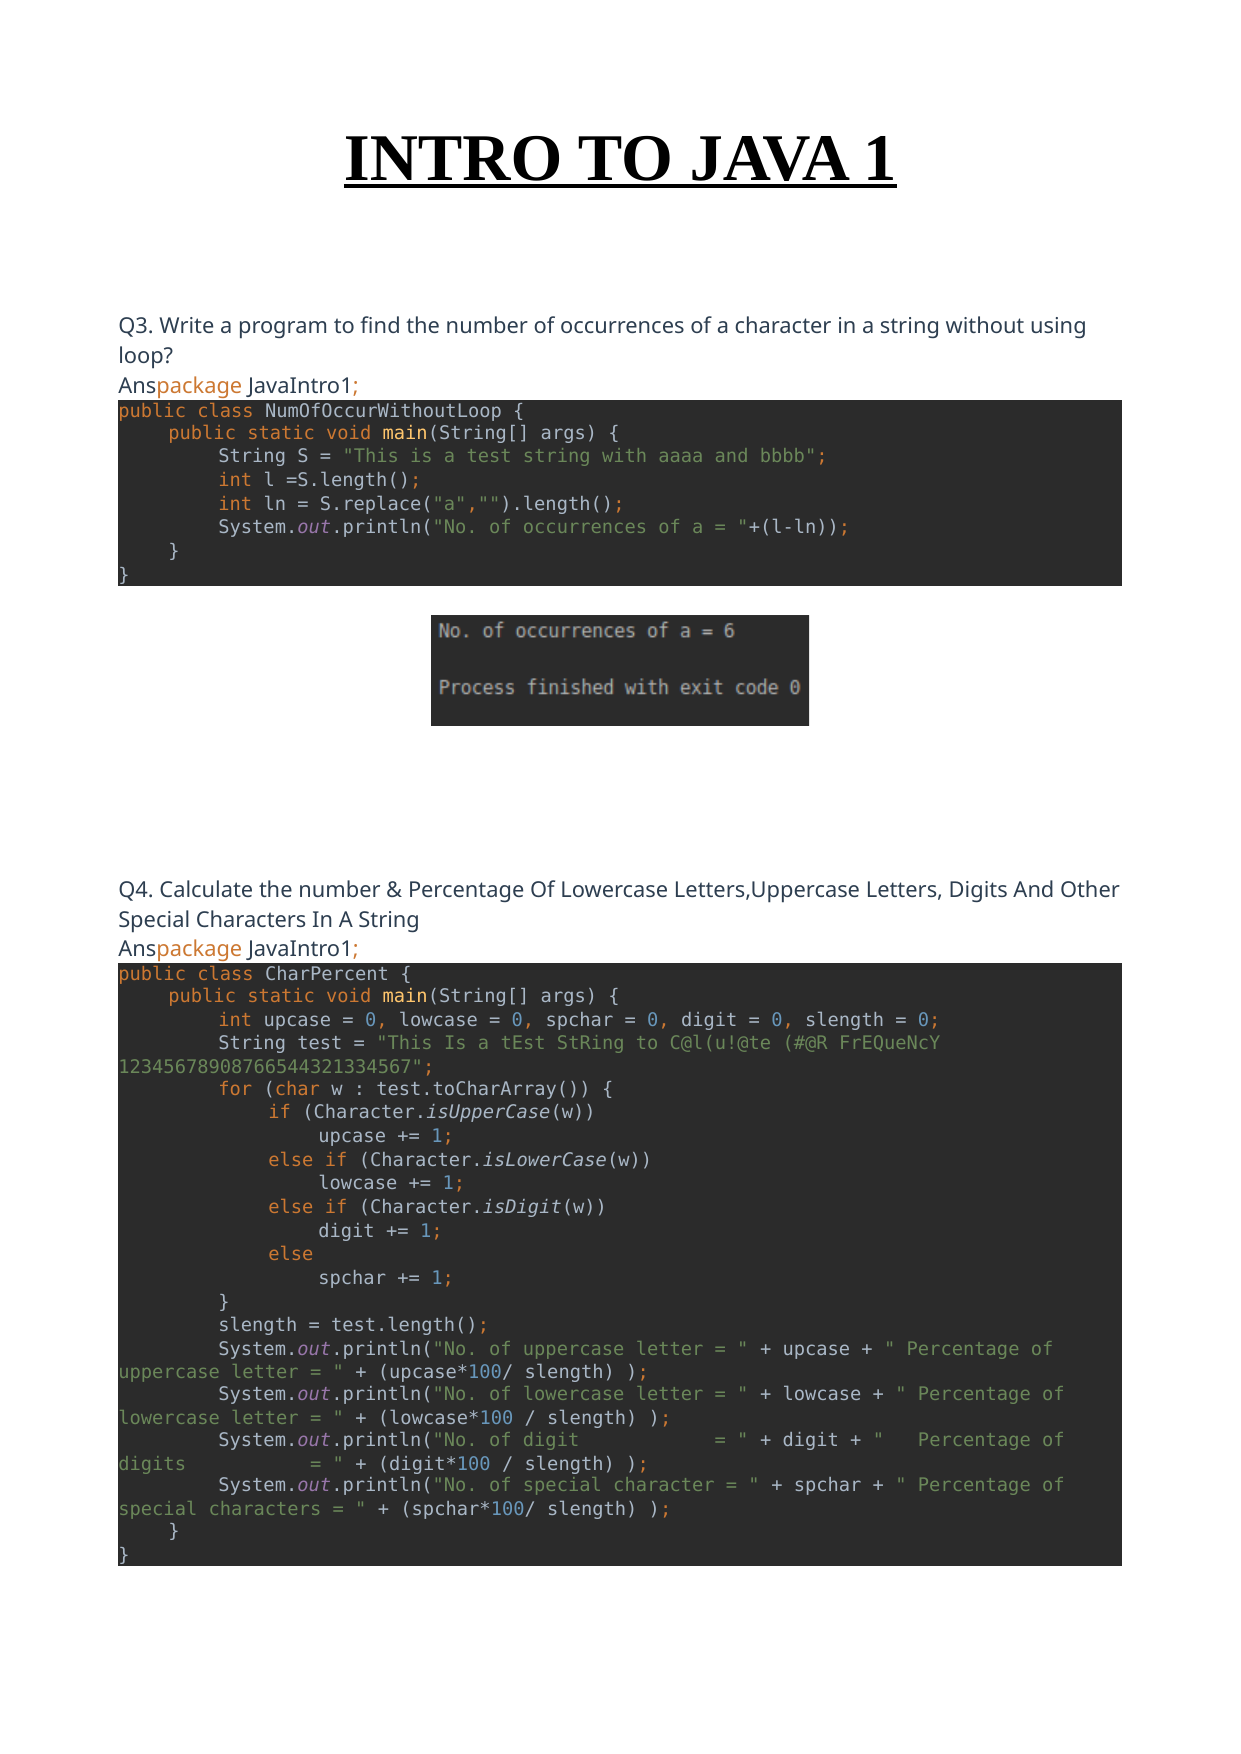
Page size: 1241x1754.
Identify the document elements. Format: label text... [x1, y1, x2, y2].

text Q4. Calculate the number & Percentage Of Lowercase Letters,Uppercase Letters, Digits And Other Special Characters In A String [118, 845, 1122, 933]
text public class NumOfOccurWithoutLoop { [118, 400, 1122, 422]
text } [118, 1520, 1122, 1544]
text Anspackage JavaIntro1; [118, 933, 1122, 963]
text String test = "This Is a tEst StRing to C@l(u!@te (#@R FrEQueNcY 12345678908766544321334567"; [118, 1032, 1122, 1078]
text public static void main(String[] args) { [118, 422, 1122, 445]
text int l =S.length(); [118, 469, 1122, 493]
text for (char w : test.toCharArray()) { [118, 1078, 1122, 1101]
text System.out.println("No. of uppercase letter = " + upcase + " Percentage of uppercase letter = " + (upcase*100/ slength) ); [118, 1338, 1122, 1383]
text } [118, 540, 1122, 564]
picture [431, 615, 810, 726]
text else if (Character.isDigit(w)) [118, 1196, 1122, 1220]
text System.out.println("No. of lowercase letter = " + lowcase + " Percentage of lowercase letter = " + (lowcase*100 / slength) ); [118, 1383, 1122, 1429]
text int upcase = 0, lowcase = 0, spchar = 0, digit = 0, slength = 0; [118, 1009, 1122, 1032]
text int ln = S.replace("a","").length(); [118, 493, 1122, 516]
text System.out.println("No. of digit = " + digit + " Percentage of digits = " + (digit*100 / slength) ); [118, 1429, 1122, 1474]
text slength = test.length(); [118, 1314, 1122, 1338]
text else [118, 1243, 1122, 1267]
text public static void main(String[] args) { [118, 985, 1122, 1009]
text } [118, 1544, 1122, 1566]
text } [118, 1291, 1122, 1314]
text public class CharPercent { [118, 963, 1122, 985]
text else if (Character.isLowerCase(w)) [118, 1149, 1122, 1172]
text spchar += 1; [118, 1267, 1122, 1291]
text System.out.println("No. of occurrences of a = "+(l-ln)); [118, 516, 1122, 540]
text System.out.println("No. of special character = " + spchar + " Percentage of special characters = " + (spchar*100/ slength) ); [118, 1474, 1122, 1520]
text } [118, 564, 1122, 586]
text Q3. Write a program to find the number of occurrences of a character in a string without using loop? [118, 282, 1122, 370]
text lowcase += 1; [118, 1172, 1122, 1196]
text upcase += 1; [118, 1125, 1122, 1149]
text Anspackage JavaIntro1; [118, 370, 1122, 400]
text String S = "This is a test string with aaaa and bbbb"; [118, 445, 1122, 469]
text if (Character.isUpperCase(w)) [118, 1101, 1122, 1125]
text digit += 1; [118, 1220, 1122, 1243]
